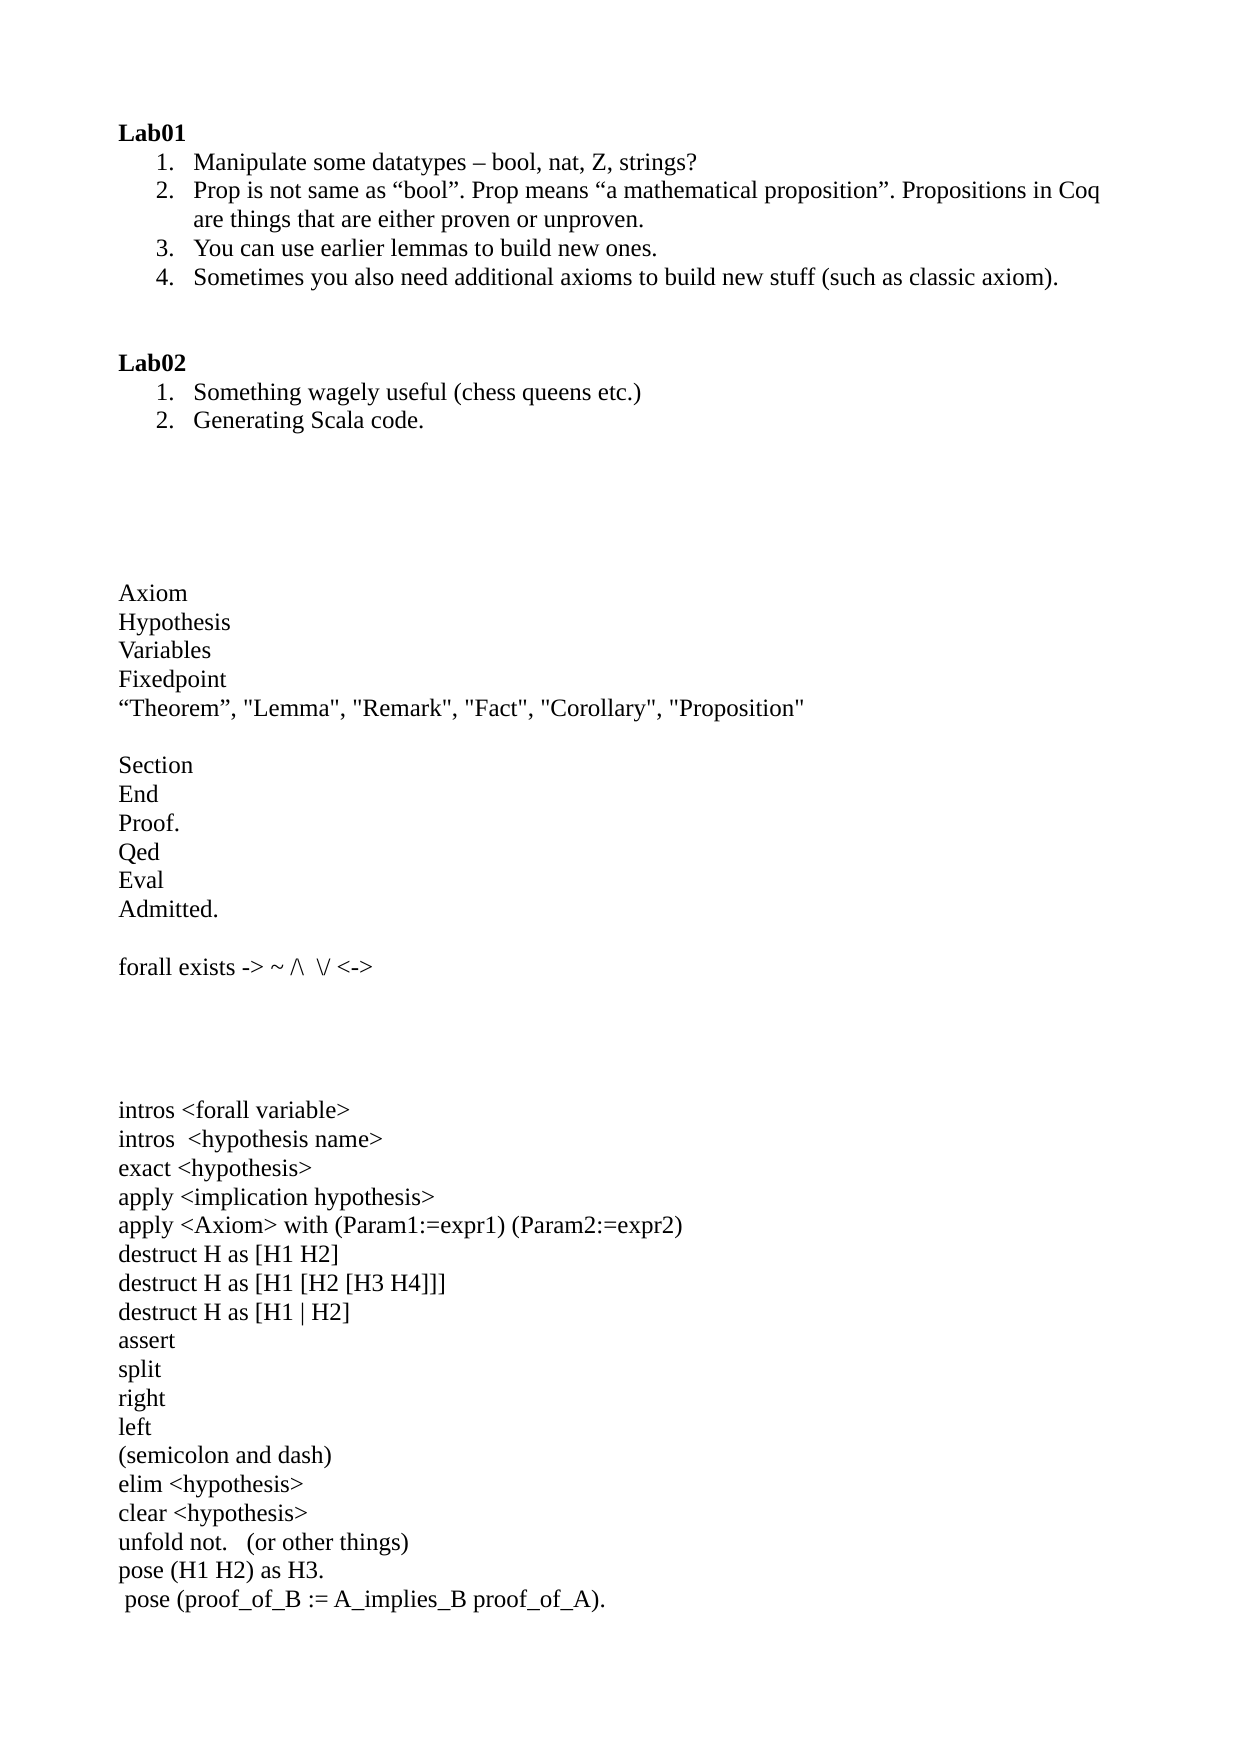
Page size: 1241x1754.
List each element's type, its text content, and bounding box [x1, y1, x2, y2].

list Something wagely useful (chess queens etc.) [156, 377, 1122, 406]
text Eval [118, 866, 1122, 894]
text Section [118, 751, 1122, 779]
text apply <implication hypothesis> [118, 1182, 1122, 1211]
list Sometimes you also need additional axioms to build new stuff (such as classic axiom). [156, 262, 1122, 291]
list Prop is not same as “bool”. Prop means “a mathematical proposition”. Propositions in Coq are things that are either proven or unproven. [156, 176, 1122, 233]
text unfold not. (or other things) [118, 1527, 1122, 1556]
text Variables [118, 636, 1122, 664]
text right [118, 1383, 1122, 1412]
text destruct H as [H1 H2] [118, 1239, 1122, 1268]
text exact <hypothesis> [118, 1153, 1122, 1182]
text assert [118, 1326, 1122, 1354]
text forall exists -> ~ /\ \/ <-> [118, 952, 1122, 981]
text Lab01 [118, 118, 1122, 147]
text Proof. [118, 808, 1122, 837]
text Fixedpoint [118, 664, 1122, 693]
text pose (H1 H2) as H3. [118, 1556, 1122, 1584]
text End [118, 779, 1122, 808]
text clear <hypothesis> [118, 1498, 1122, 1527]
text pose (proof_of_B := A_implies_B proof_of_A). [118, 1584, 1122, 1613]
text Qed [118, 837, 1122, 866]
text Lab02 [118, 348, 1122, 377]
text apply <Axiom> with (Param1:=expr1) (Param2:=expr2) [118, 1211, 1122, 1239]
text intros <forall variable> [118, 1096, 1122, 1124]
text split [118, 1354, 1122, 1383]
text destruct H as [H1 | H2] [118, 1297, 1122, 1326]
text “Theorem”, "Lemma", "Remark", "Fact", "Corollary", "Proposition" [118, 693, 1122, 722]
text left [118, 1412, 1122, 1441]
text Hypothesis [118, 607, 1122, 636]
list Generating Scala code. [156, 406, 1122, 434]
list You can use earlier lemmas to build new ones. [156, 233, 1122, 262]
text destruct H as [H1 [H2 [H3 H4]]] [118, 1268, 1122, 1297]
list Manipulate some datatypes – bool, nat, Z, strings? [156, 147, 1122, 176]
text Axiom [118, 578, 1122, 607]
text Admitted. [118, 894, 1122, 923]
text elim <hypothesis> [118, 1469, 1122, 1498]
text (semicolon and dash) [118, 1441, 1122, 1469]
text intros <hypothesis name> [118, 1124, 1122, 1153]
